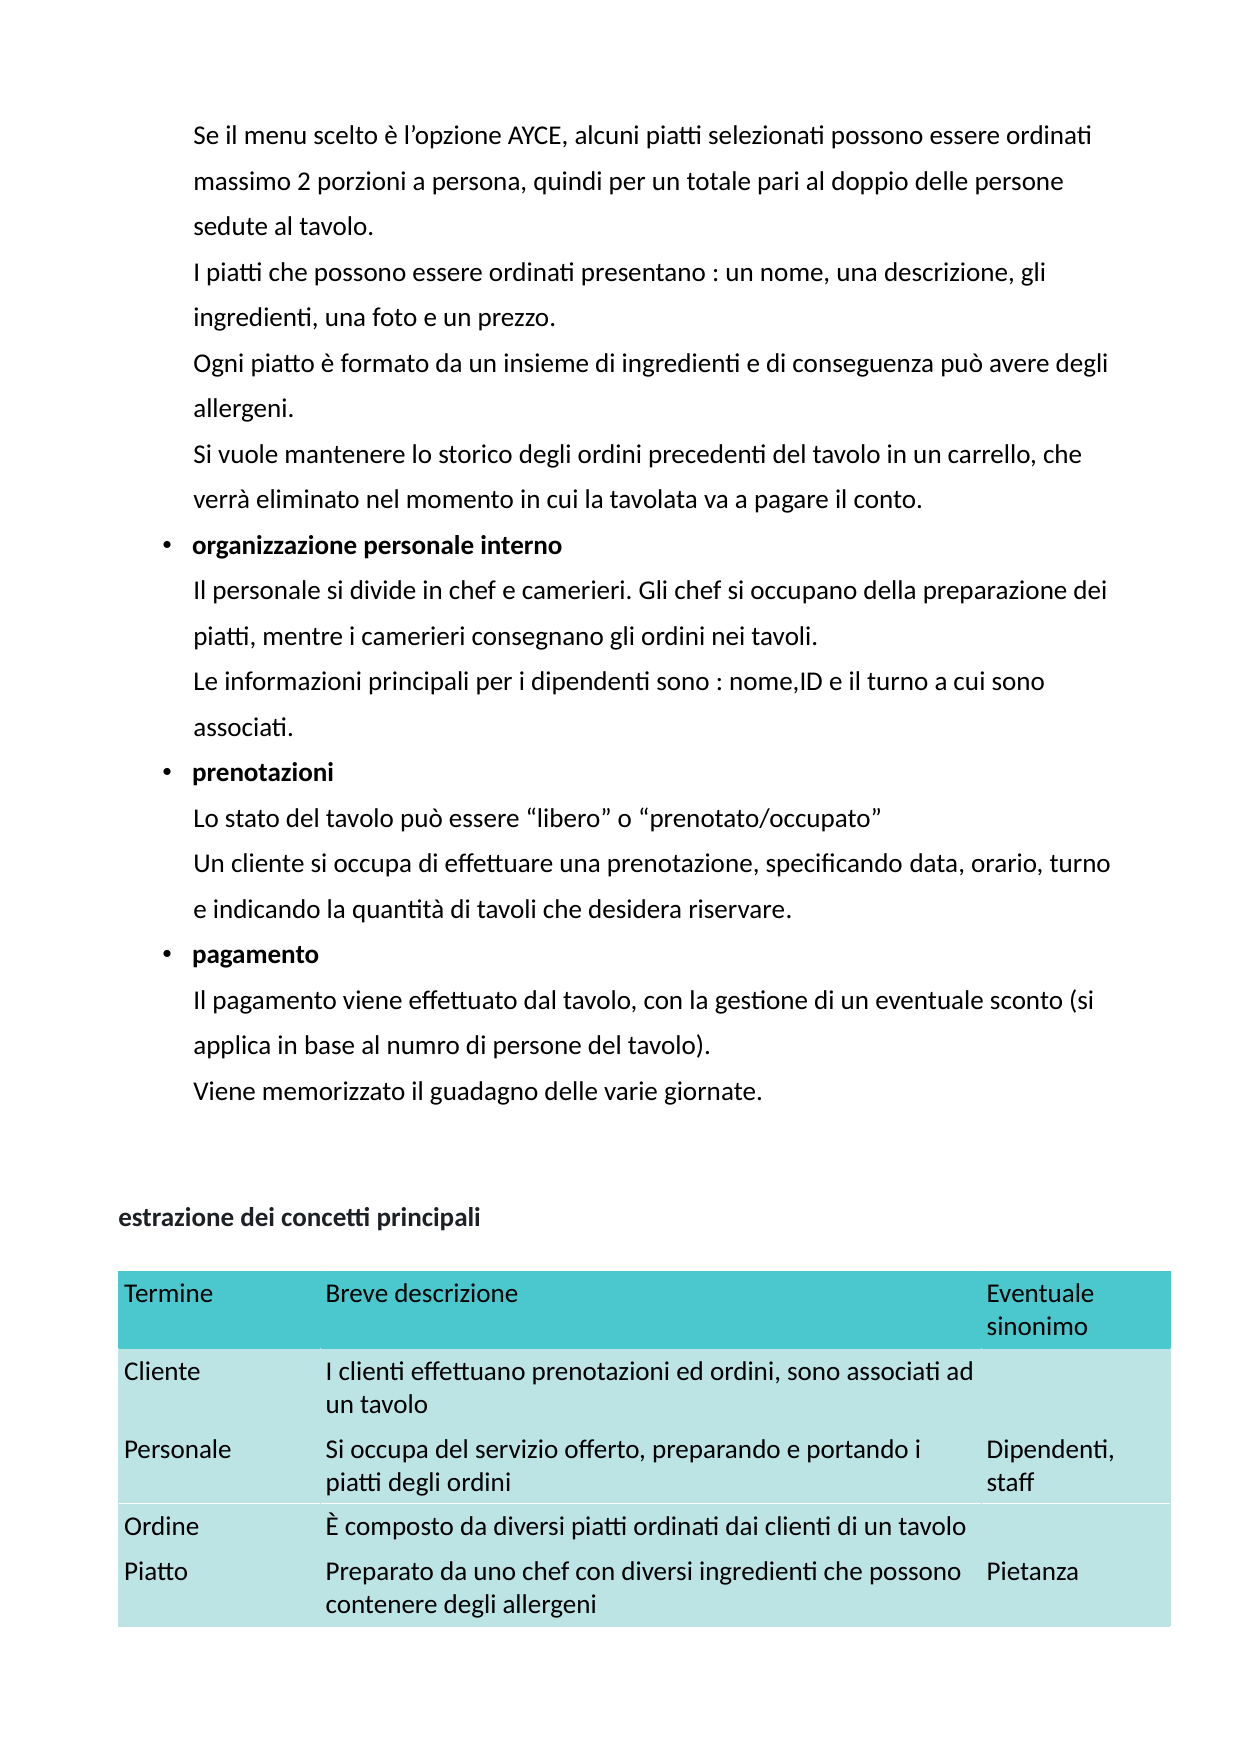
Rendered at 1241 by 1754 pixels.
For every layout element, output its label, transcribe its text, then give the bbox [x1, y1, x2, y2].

table_cell È composto da diversi piatti ordinati dai clienti di un tavolo [321, 1505, 981, 1548]
text Viene memorizzato il guadagno delle varie giornate. [193, 1074, 1122, 1107]
table_cell [982, 1505, 1170, 1548]
text Ogni piatto è formato da un insieme di ingredienti e di conseguenza può avere degli allergeni. [193, 346, 1122, 424]
table_cell Cliente [119, 1349, 320, 1426]
text Il personale si divide in chef e camerieri. Gli chef si occupano della preparazione dei piatti, mentre i camerieri consegnano gli ordini nei tavoli. [193, 573, 1122, 652]
table_cell Si occupa del servizio offerto, preparando e portando i piatti degli ordini [321, 1427, 981, 1503]
table_cell Personale [119, 1427, 320, 1503]
list pagamento [162, 937, 1122, 971]
list organizzazione personale interno [162, 528, 1122, 561]
text Lo stato del tavolo può essere “libero” o “prenotato/occupato” [193, 801, 1122, 834]
text Il pagamento viene effettuato dal tavolo, con la gestione di un eventuale sconto (si applica in base al numro di persone del tavolo). [193, 983, 1122, 1062]
text Un cliente si occupa di effettuare una prenotazione, specificando data, orario, turno e indicando la quantità di tavoli che desidera riservare. [193, 846, 1122, 925]
table_header Termine [119, 1272, 320, 1348]
table_cell I clienti effettuano prenotazioni ed ordini, sono associati ad un tavolo [321, 1349, 981, 1426]
text Le informazioni principali per i dipendenti sono : nome,ID e il turno a cui sono associati. [193, 664, 1122, 743]
text estrazione dei concetti principali [118, 1200, 1122, 1233]
table_cell [982, 1349, 1170, 1426]
text Se il menu scelto è l’opzione AYCE, alcuni piatti selezionati possono essere ordinati massimo 2 porzioni a persona, quindi per un totale pari al doppio delle persone sedute al tavolo. [193, 118, 1122, 242]
text I piatti che possono essere ordinati presentano : un nome, una descrizione, gli ingredienti, una foto e un prezzo. [193, 255, 1122, 333]
text Si vuole mantenere lo storico degli ordini precedenti del tavolo in un carrello, che verrà eliminato nel momento in cui la tavolata va a pagare il conto. [193, 437, 1122, 515]
table_cell Pietanza [982, 1549, 1170, 1626]
table_cell Dipendenti, staff [982, 1427, 1170, 1503]
table_cell Preparato da uno chef con diversi ingredienti che possono contenere degli allergeni [321, 1549, 981, 1626]
table_header Eventuale sinonimo [982, 1272, 1170, 1348]
table_cell Piatto [119, 1549, 320, 1626]
table_cell Ordine [119, 1505, 320, 1548]
list prenotazioni [162, 755, 1122, 788]
table_header Breve descrizione [321, 1272, 981, 1348]
